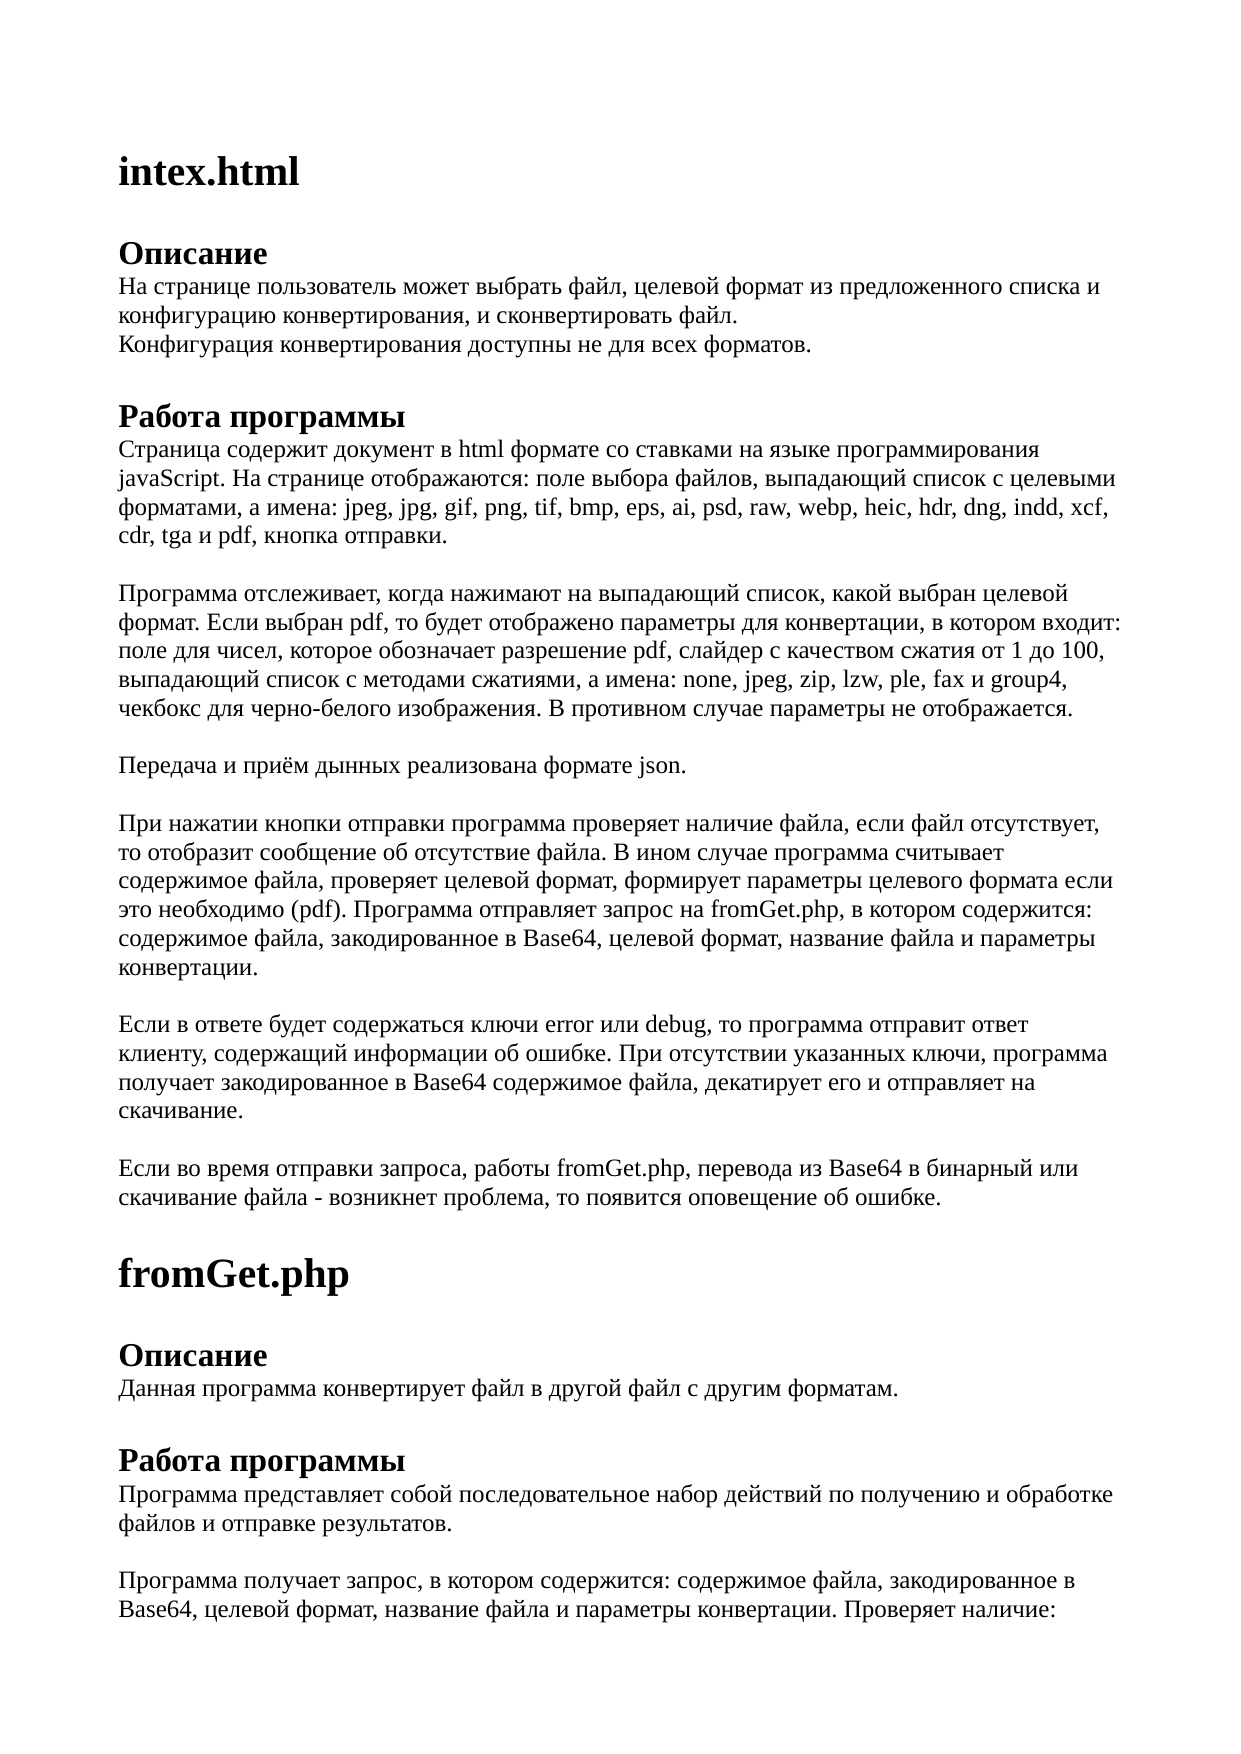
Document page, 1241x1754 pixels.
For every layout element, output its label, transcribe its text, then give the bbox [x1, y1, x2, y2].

text Программа получает запрос, в котором содержится: содержимое файла, закодированное в Base64, целевой формат, название файла и параметры конвертации. Проверяет наличие: [118, 1565, 1122, 1623]
text fromGet.php [118, 1249, 1122, 1297]
text Работа программы [118, 1441, 1122, 1479]
text На странице пользователь может выбрать файл, целевой формат из предложенного списка и конфигурацию конвертирования, и сконвертировать файл. [118, 271, 1122, 329]
text Программа представляет собой последовательное набор действий по получению и обработке файлов и отправке результатов. [118, 1479, 1122, 1536]
text Конфигурация конвертирования доступны не для всех форматов. [118, 329, 1122, 358]
text Если во время отправки запроса, работы fromGet.php, перевода из Base64 в бинарный или скачивание файла - возникнет проблема, то появится оповещение об ошибке. [118, 1153, 1122, 1211]
text Программа отслеживает, когда нажимают на выпадающий список, какой выбран целевой формат. Если выбран pdf, то будет отображено параметры для конвертации, в котором входит: поле для чисел, которое обозначает разрешение pdf, слайдер с качеством сжатия от 1 до 100, выпадающий список с методами сжатиями, а имена: none, jpeg, zip, lzw, ple, fax и group4, чекбокс для черно-белого изображения. В противном случае параметры не отображается. [118, 578, 1122, 722]
text Страница содержит документ в html формате со ставками на языке программирования javaSсript. На странице отображаются: поле выбора файлов, выпадающий список с целевыми форматами, а имена: jpeg, jpg, gif, png, tif, bmp, eps, ai, psd, raw, webp, heic, hdr, dng, indd, xcf, cdr, tga и pdf, кнопка отправки. [118, 434, 1122, 549]
text Описание [118, 233, 1122, 271]
text Работа программы [118, 396, 1122, 434]
text intex.html [118, 147, 1122, 195]
text Описание [118, 1335, 1122, 1373]
text Передача и приём дынных реализована формате json. [118, 751, 1122, 779]
text Данная программа конвертирует файл в другой файл с другим форматам. [118, 1373, 1122, 1402]
text Если в ответе будет содержаться ключи error или debug, то программа отправит ответ клиенту, содержащий информации об ошибке. При отсутствии указанных ключи, программа получает закодированное в Base64 содержимое файла, декатирует его и отправляет на скачивание. [118, 1009, 1122, 1124]
text При нажатии кнопки отправки программа проверяет наличие файла, если файл отсутствует, то отобразит сообщение об отсутствие файла. В ином случае программа считывает содержимое файла, проверяет целевой формат, формирует параметры целевого формата если это необходимо (pdf). Программа отправляет запрос на fromGet.php, в котором содержится: содержимое файла, закодированное в Base64, целевой формат, название файла и параметры конвертации. [118, 808, 1122, 981]
